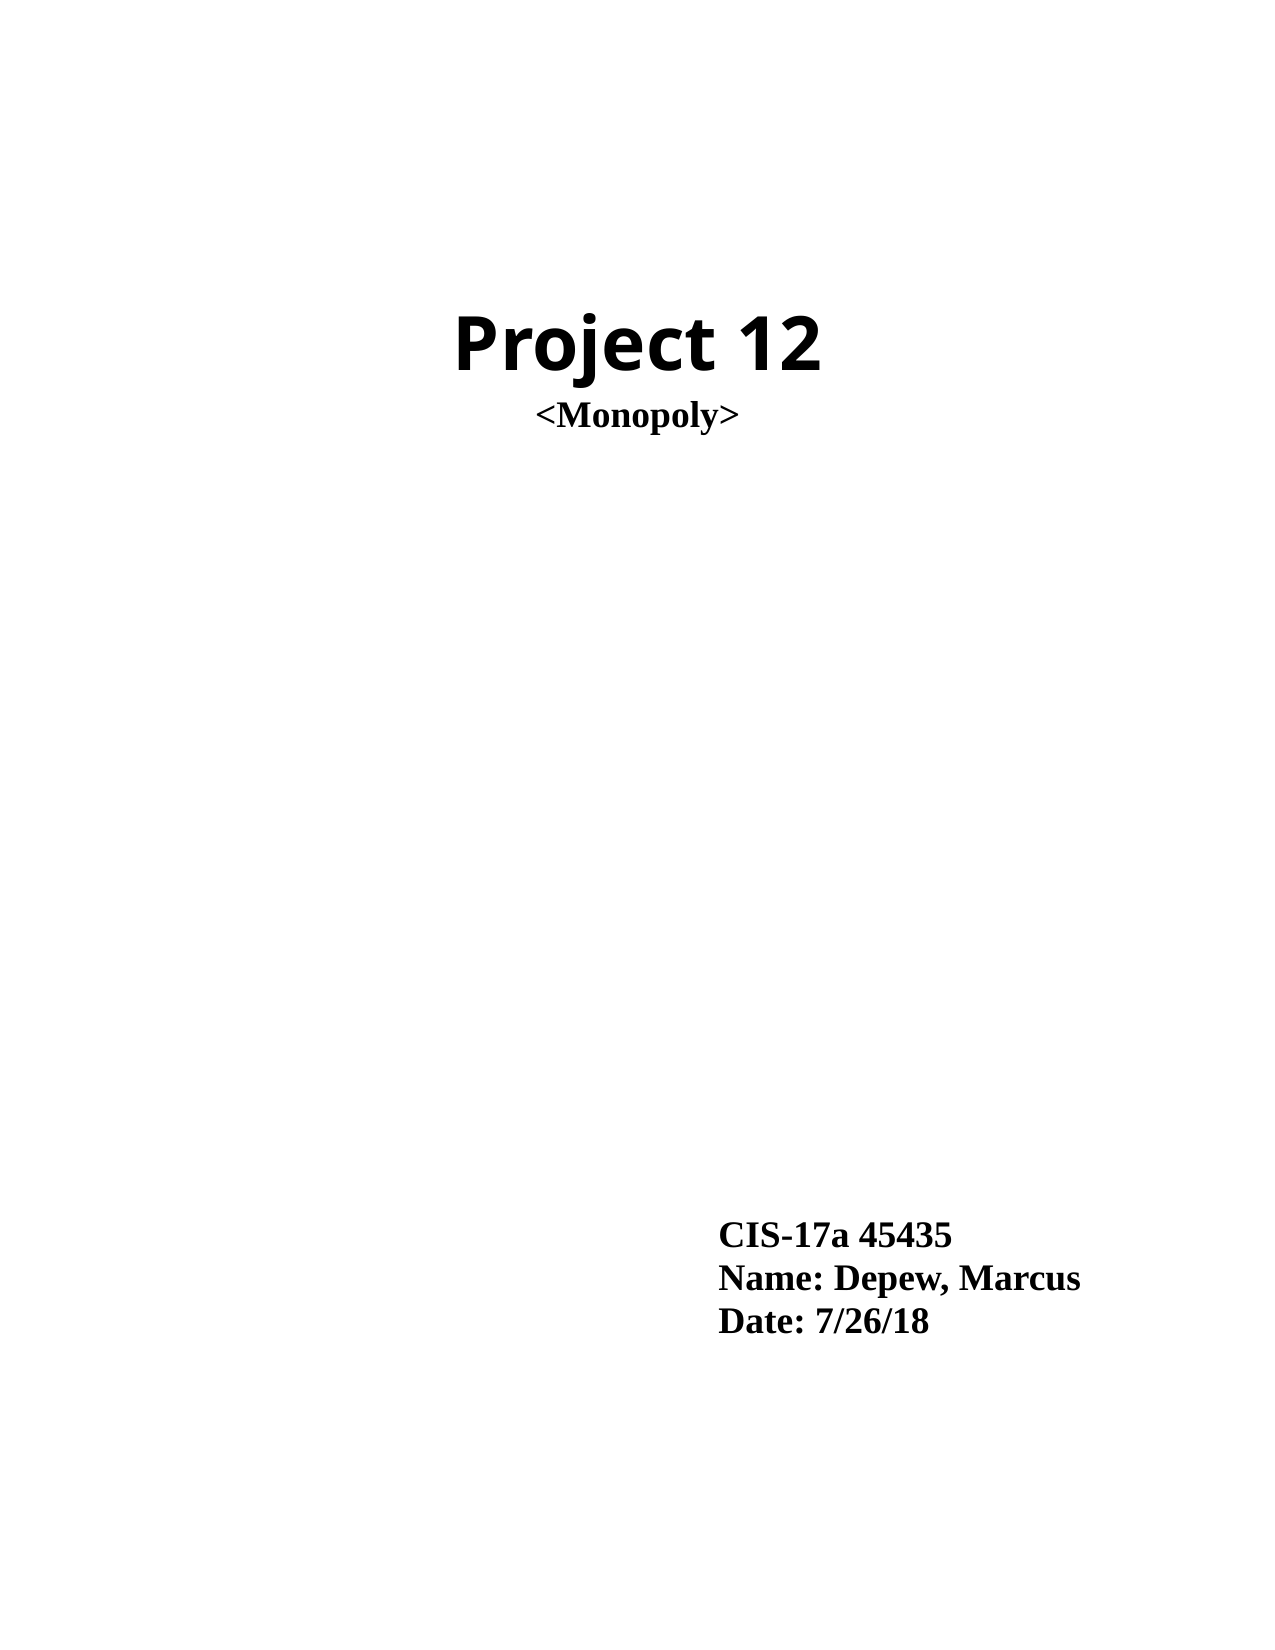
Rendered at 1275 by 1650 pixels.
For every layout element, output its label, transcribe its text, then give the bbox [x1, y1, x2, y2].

text <Monopoly> [118, 393, 1157, 436]
text Name: Depew, Marcus [643, 1255, 1157, 1298]
text CIS-17a 45435 [643, 1212, 1157, 1255]
text Project 12 [118, 291, 1157, 393]
text Date: 7/26/18 [643, 1298, 1157, 1342]
